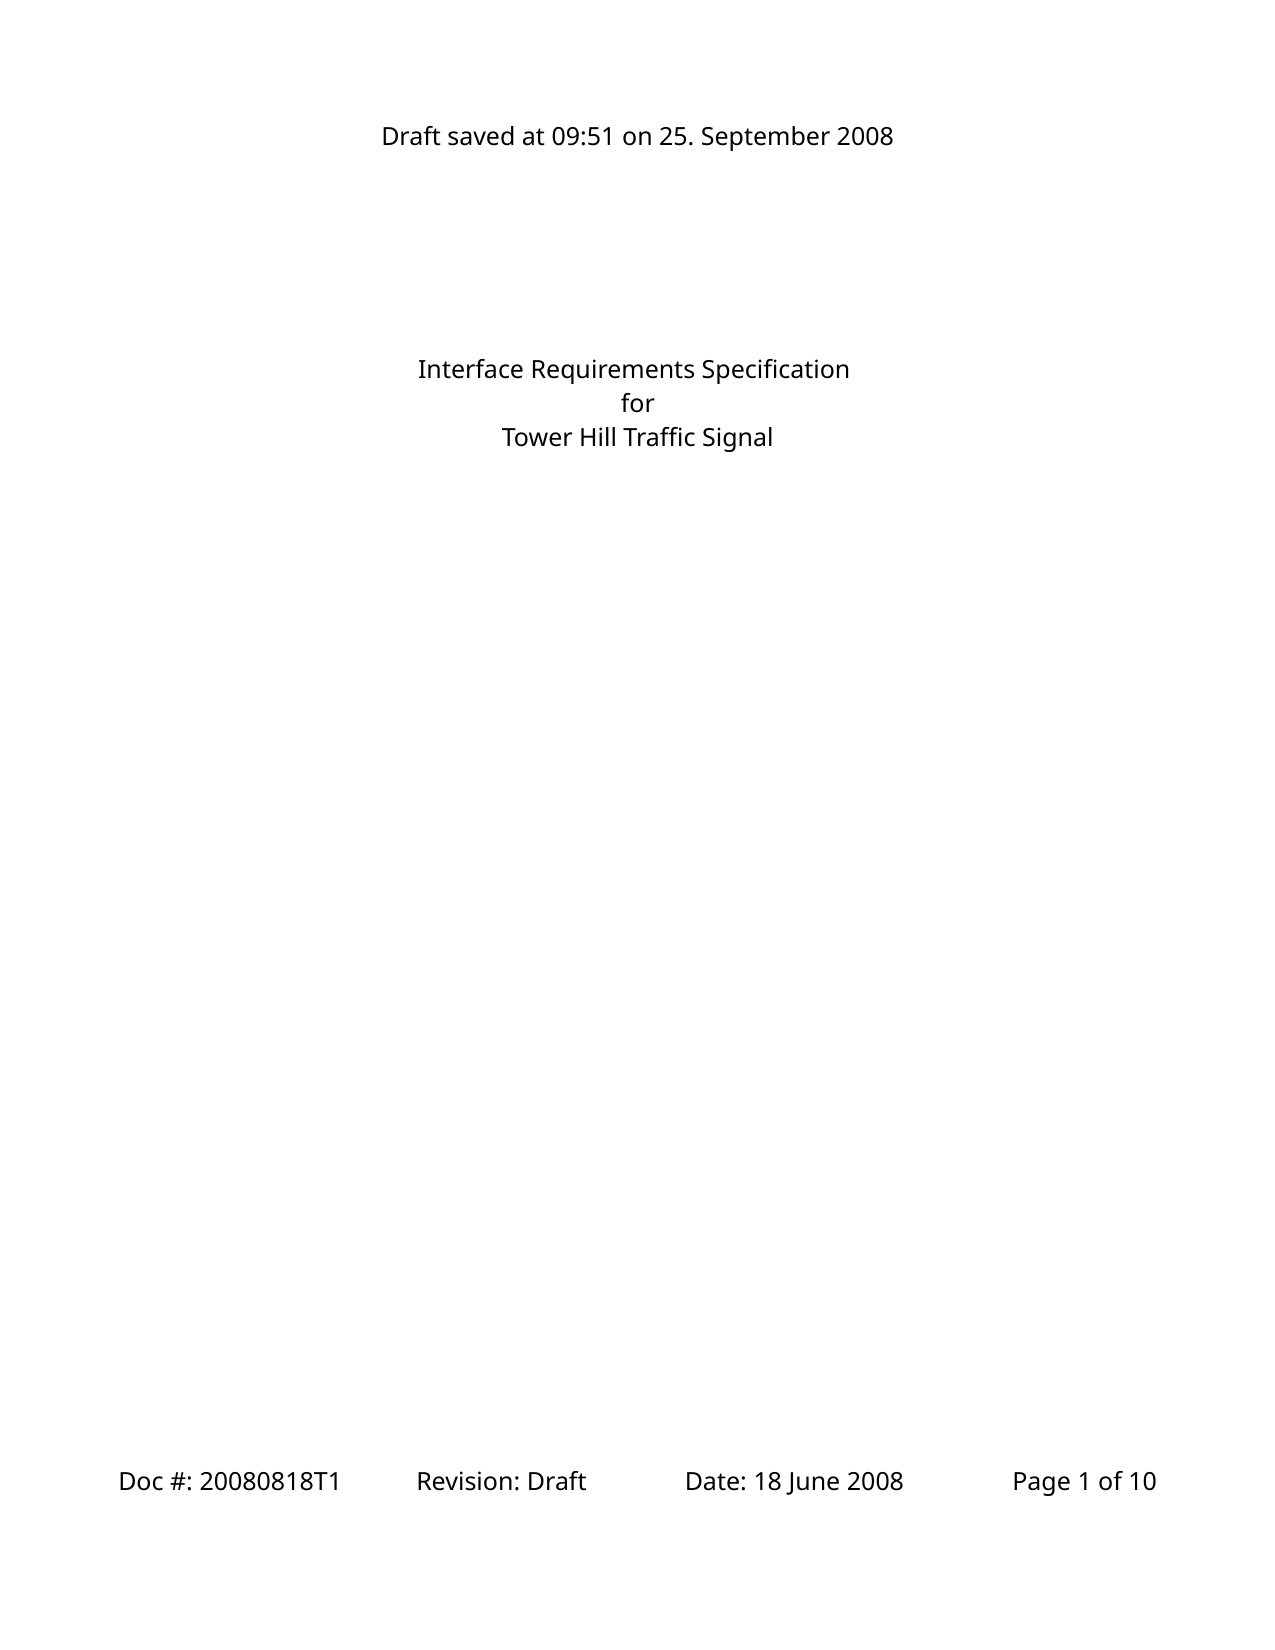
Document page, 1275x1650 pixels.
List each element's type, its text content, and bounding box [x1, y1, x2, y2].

text for [118, 386, 1157, 420]
text Tower Hill Traffic Signal [118, 420, 1157, 454]
text Interface Requirements Specification [118, 352, 1157, 386]
